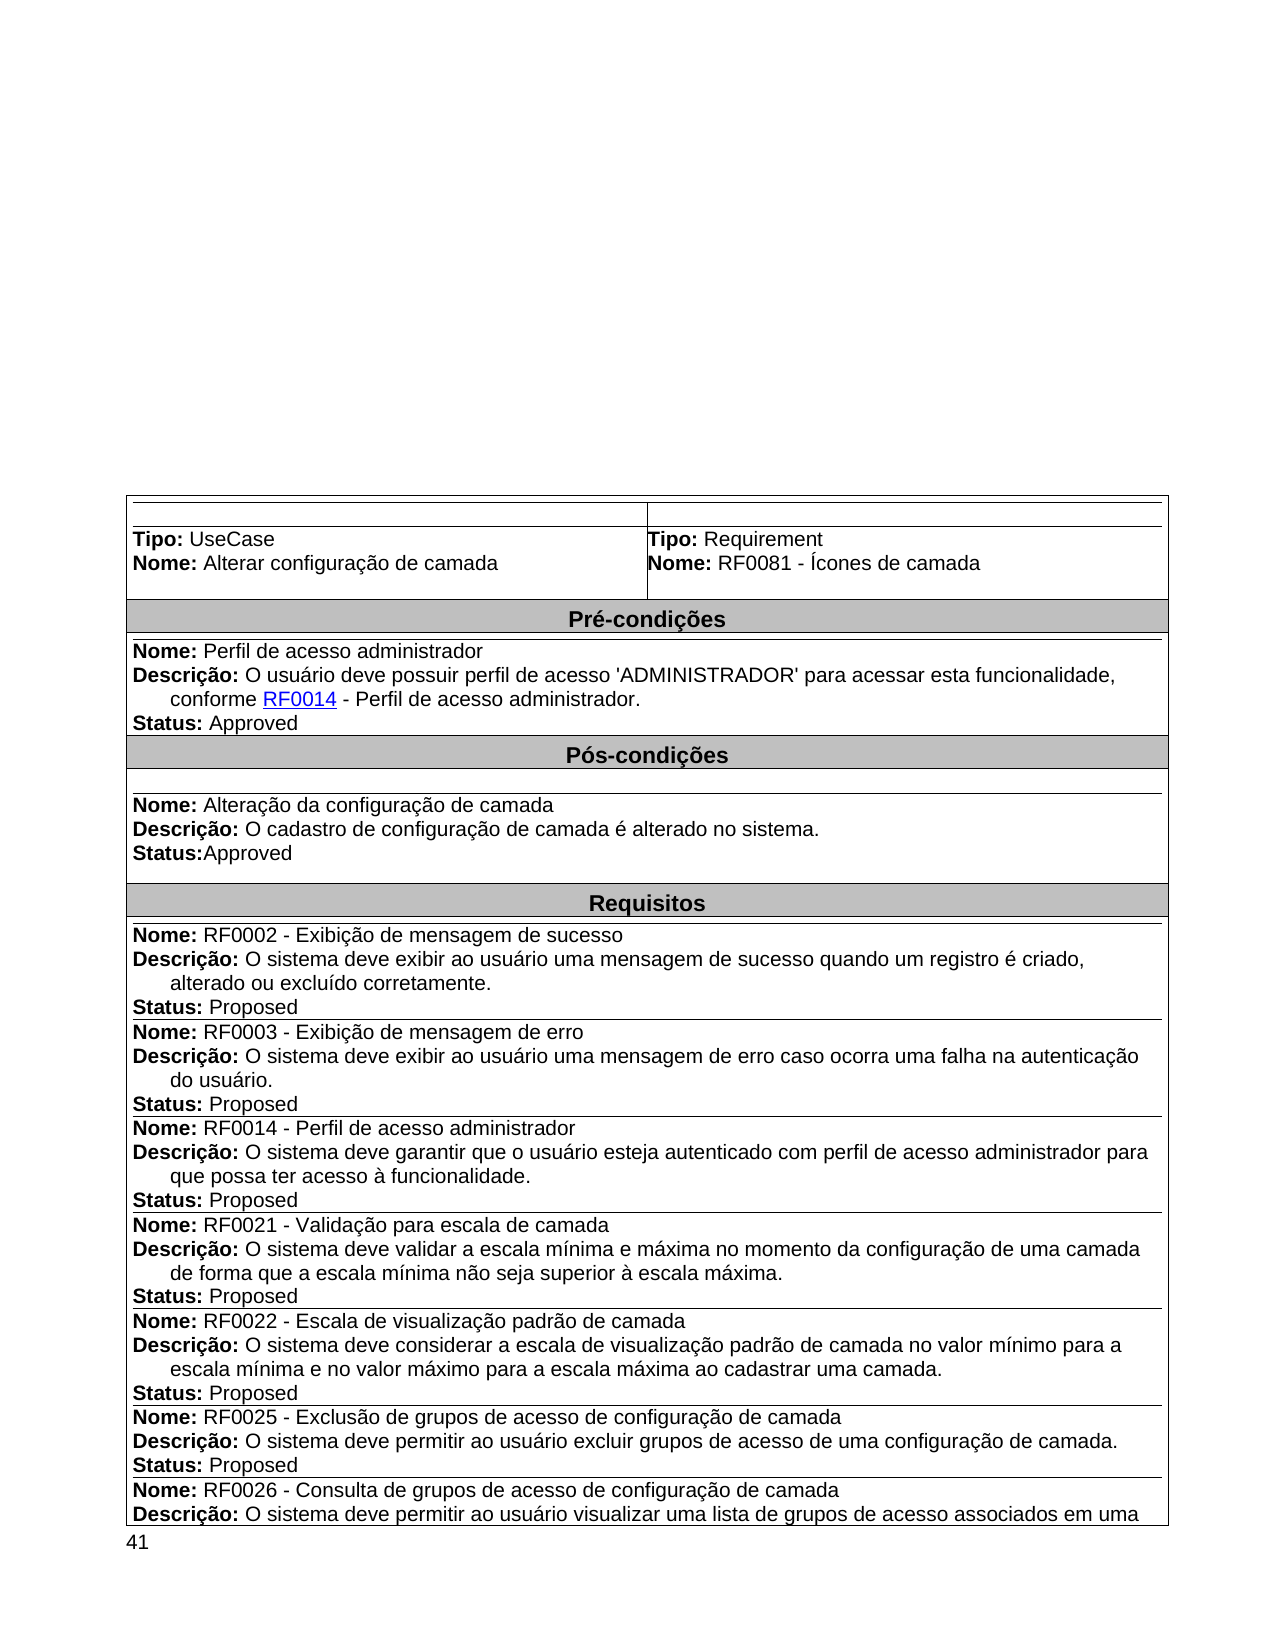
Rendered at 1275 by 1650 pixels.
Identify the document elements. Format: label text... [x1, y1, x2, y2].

table_cell Pré-condições [127, 600, 1168, 632]
table_header Nome: Alteração da configuração de camada Descrição: O cadastro de configuração de camada é alterado no sistema. Status:Approved [133, 794, 1162, 865]
table_cell Nome: RF0003 - Exibição de mensagem de erro Descrição: O sistema deve exibir ao usuário uma mensagem de erro caso ocorra uma falha na autenticação do usuário. Status: Proposed [133, 1020, 1162, 1116]
table_cell [127, 633, 1168, 735]
table_cell Nome: RF0025 - Exclusão de grupos de acesso de configuração de camada Descrição: O sistema deve permitir ao usuário excluir grupos de acesso de uma configuração de camada. Status: Proposed [133, 1406, 1162, 1477]
table_cell [127, 917, 1168, 1525]
table_cell [133, 503, 647, 526]
table_cell Tipo: UseCase Nome: Alterar configuração de camada [133, 527, 647, 599]
table_cell [127, 769, 1168, 883]
table_cell Requisitos [127, 884, 1168, 916]
table_cell [127, 496, 1168, 599]
table_cell Nome: RF0022 - Escala de visualização padrão de camada Descrição: O sistema deve considerar a escala de visualização padrão de camada no valor mínimo para a escala mínima e no valor máximo para a escala máxima ao cadastrar uma camada. Status: Proposed [133, 1309, 1162, 1404]
table_header Nome: Perfil de acesso administrador Descrição: O usuário deve possuir perfil de acesso 'ADMINISTRADOR' para acessar esta funcionalidade, conforme RF0014 - Perfil de acesso administrador. Status: Approved [133, 640, 1162, 735]
table_cell [648, 503, 1162, 526]
table_cell Nome: RF0021 - Validação para escala de camada Descrição: O sistema deve validar a escala mínima e máxima no momento da configuração de uma camada de forma que a escala mínima não seja superior à escala máxima. Status: Proposed [133, 1213, 1162, 1308]
table_cell Nome: RF0014 - Perfil de acesso administrador Descrição: O sistema deve garantir que o usuário esteja autenticado com perfil de acesso administrador para que possa ter acesso à funcionalidade. Status: Proposed [133, 1117, 1162, 1212]
table_cell Tipo: Requirement Nome: RF0081 - Ícones de camada [648, 527, 1162, 599]
table_cell Nome: RF0026 - Consulta de grupos de acesso de configuração de camada Descrição: O sistema deve permitir ao usuário visualizar uma lista de grupos de acesso associados em uma [133, 1478, 1162, 1525]
table_header Nome: RF0002 - Exibição de mensagem de sucesso Descrição: O sistema deve exibir ao usuário uma mensagem de sucesso quando um registro é criado, alterado ou excluído corretamente. Status: Proposed [133, 924, 1162, 1019]
table_cell Pós-condições [127, 736, 1168, 768]
